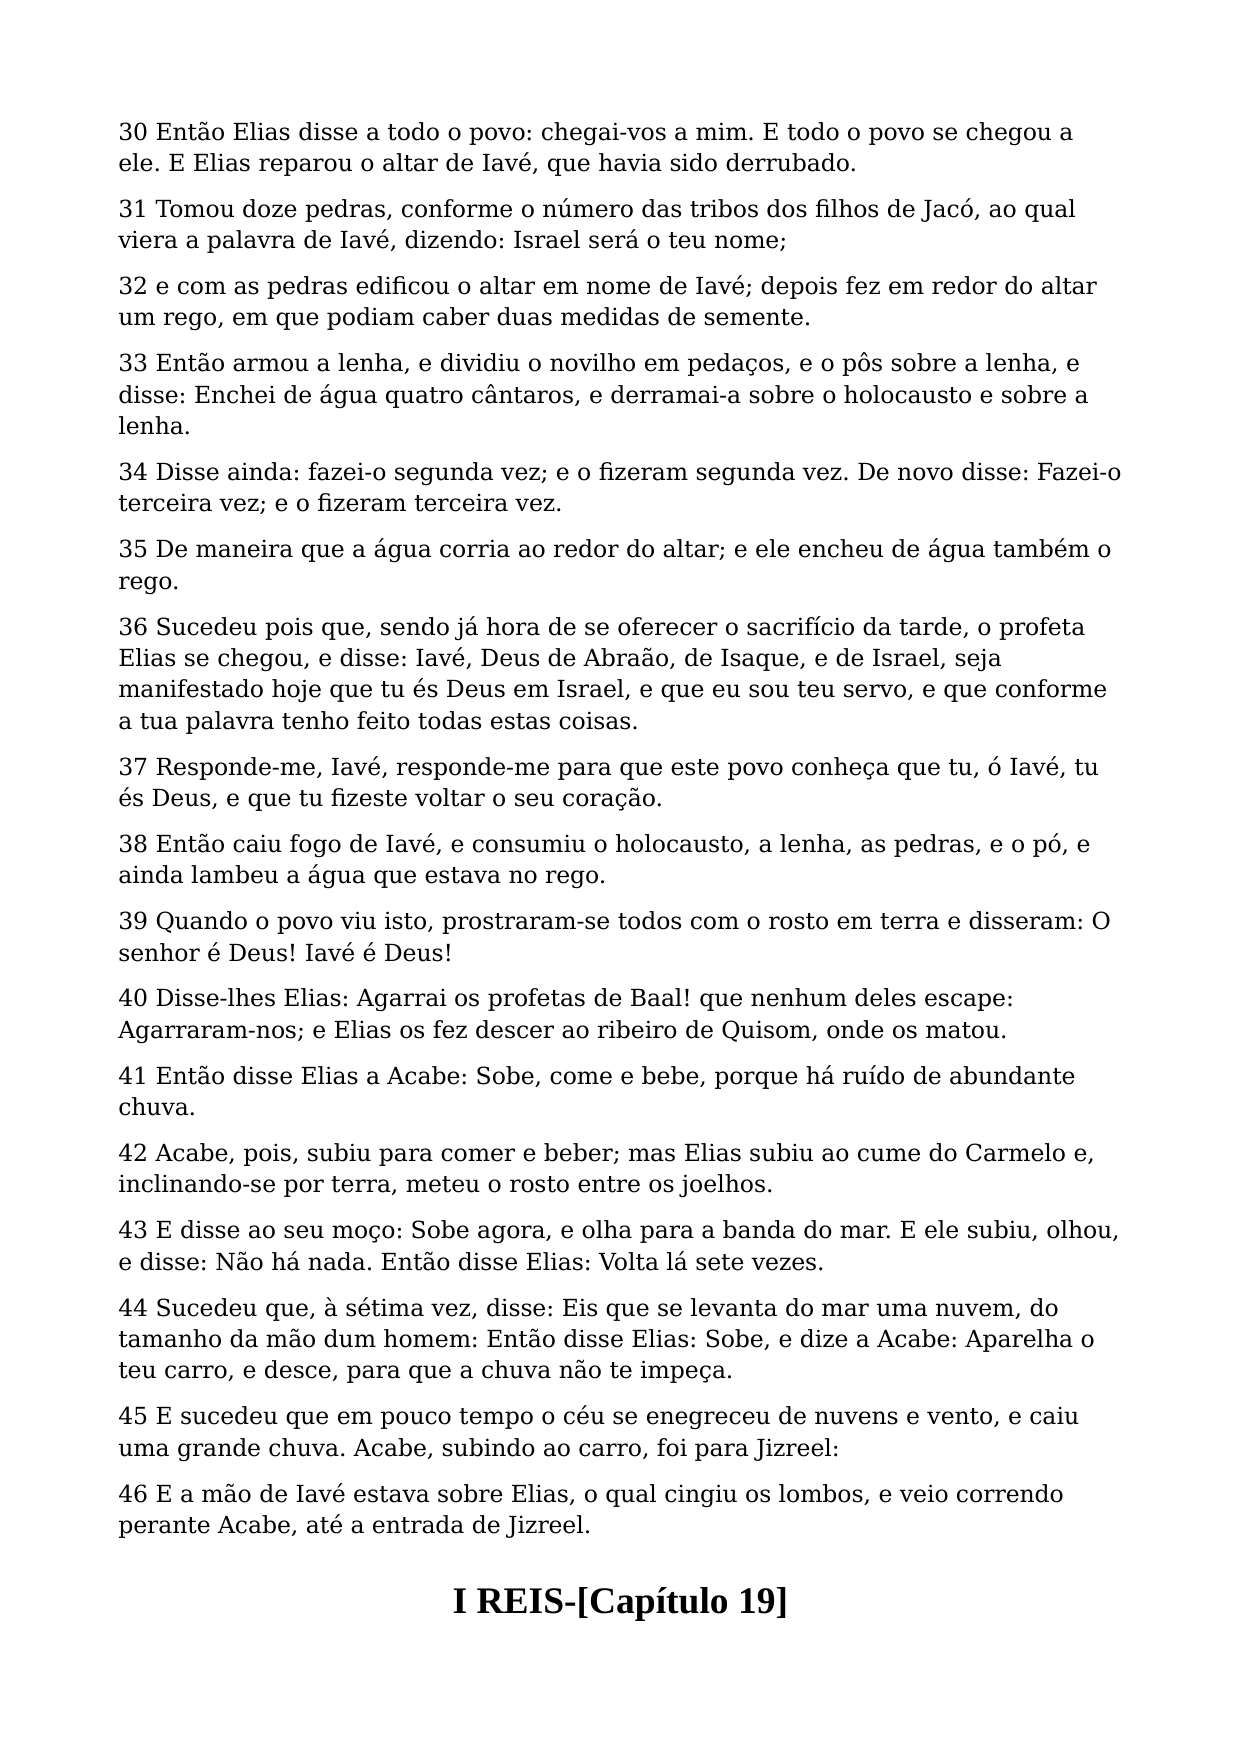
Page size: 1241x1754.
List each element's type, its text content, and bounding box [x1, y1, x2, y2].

text 34 Disse ainda: fazei-o segunda vez; e o fizeram segunda vez. De novo disse: Fazei-o terceira vez; e o fizeram terceira vez. [118, 459, 1122, 517]
text 45 E sucedeu que em pouco tempo o céu se enegreceu de nuvens e vento, e caiu uma grande chuva. Acabe, subindo ao carro, foi para Jizreel: [118, 1403, 1122, 1462]
text 36 Sucedeu pois que, sendo já hora de se oferecer o sacrifício da tarde, o profeta Elias se chegou, e disse: Iavé, Deus de Abraão, de Isaque, e de Israel, seja manifestado hoje que tu és Deus em Israel, e que eu sou teu servo, e que conforme a tua palavra tenho feito todas estas coisas. [118, 613, 1122, 734]
text 31 Tomou doze pedras, conforme o número das tribos dos filhos de Jacó, ao qual viera a palavra de Iavé, dizendo: Israel será o teu nome; [118, 195, 1122, 254]
text 46 E a mão de Iavé estava sobre Elias, o qual cingiu os lombos, e veio correndo perante Acabe, até a entrada de Jizreel. [118, 1480, 1122, 1539]
text 44 Sucedeu que, à sétima vez, disse: Eis que se levanta do mar uma nuvem, do tamanho da mão dum homem: Então disse Elias: Sobe, e dize a Acabe: Aparelha o teu carro, e desce, para que a chuva não te impeça. [118, 1294, 1122, 1384]
text 40 Disse-lhes Elias: Agarrai os profetas de Baal! que nenhum deles escape: Agarraram-nos; e Elias os fez descer ao ribeiro de Quisom, onde os matou. [118, 985, 1122, 1044]
text 30 Então Elias disse a todo o povo: chegai-vos a mim. E todo o povo se chegou a ele. E Elias reparou o altar de Iavé, que havia sido derrubado. [118, 118, 1122, 177]
text 33 Então armou a lenha, e dividiu o novilho em pedaços, e o pôs sobre a lenha, e disse: Enchei de água quatro cântaros, e derramai-a sobre o holocausto e sobre a lenha. [118, 350, 1122, 440]
text 35 De maneira que a água corria ao redor do altar; e ele encheu de água também o rego. [118, 536, 1122, 594]
text 37 Responde-me, Iavé, responde-me para que este povo conheça que tu, ó Iavé, tu és Deus, e que tu fizeste voltar o seu coração. [118, 753, 1122, 812]
text 41 Então disse Elias a Acabe: Sobe, come e bebe, porque há ruído de abundante chuva. [118, 1062, 1122, 1121]
text 42 Acabe, pois, subiu para comer e beber; mas Elias subiu ao cume do Carmelo e, inclinando-se por terra, meteu o rosto entre os joelhos. [118, 1140, 1122, 1198]
text 38 Então caiu fogo de Iavé, e consumiu o holocausto, a lenha, as pedras, e o pó, e ainda lambeu a água que estava no rego. [118, 831, 1122, 889]
text 32 e com as pedras edificou o altar em nome de Iavé; depois fez em redor do altar um rego, em que podiam caber duas medidas de semente. [118, 273, 1122, 331]
subtitle I REIS-[Capítulo 19] [118, 1578, 1122, 1621]
text 39 Quando o povo viu isto, prostraram-se todos com o rosto em terra e disseram: O senhor é Deus! Iavé é Deus! [118, 908, 1122, 966]
text 43 E disse ao seu moço: Sobe agora, e olha para a banda do mar. E ele subiu, olhou, e disse: Não há nada. Então disse Elias: Volta lá sete vezes. [118, 1217, 1122, 1276]
